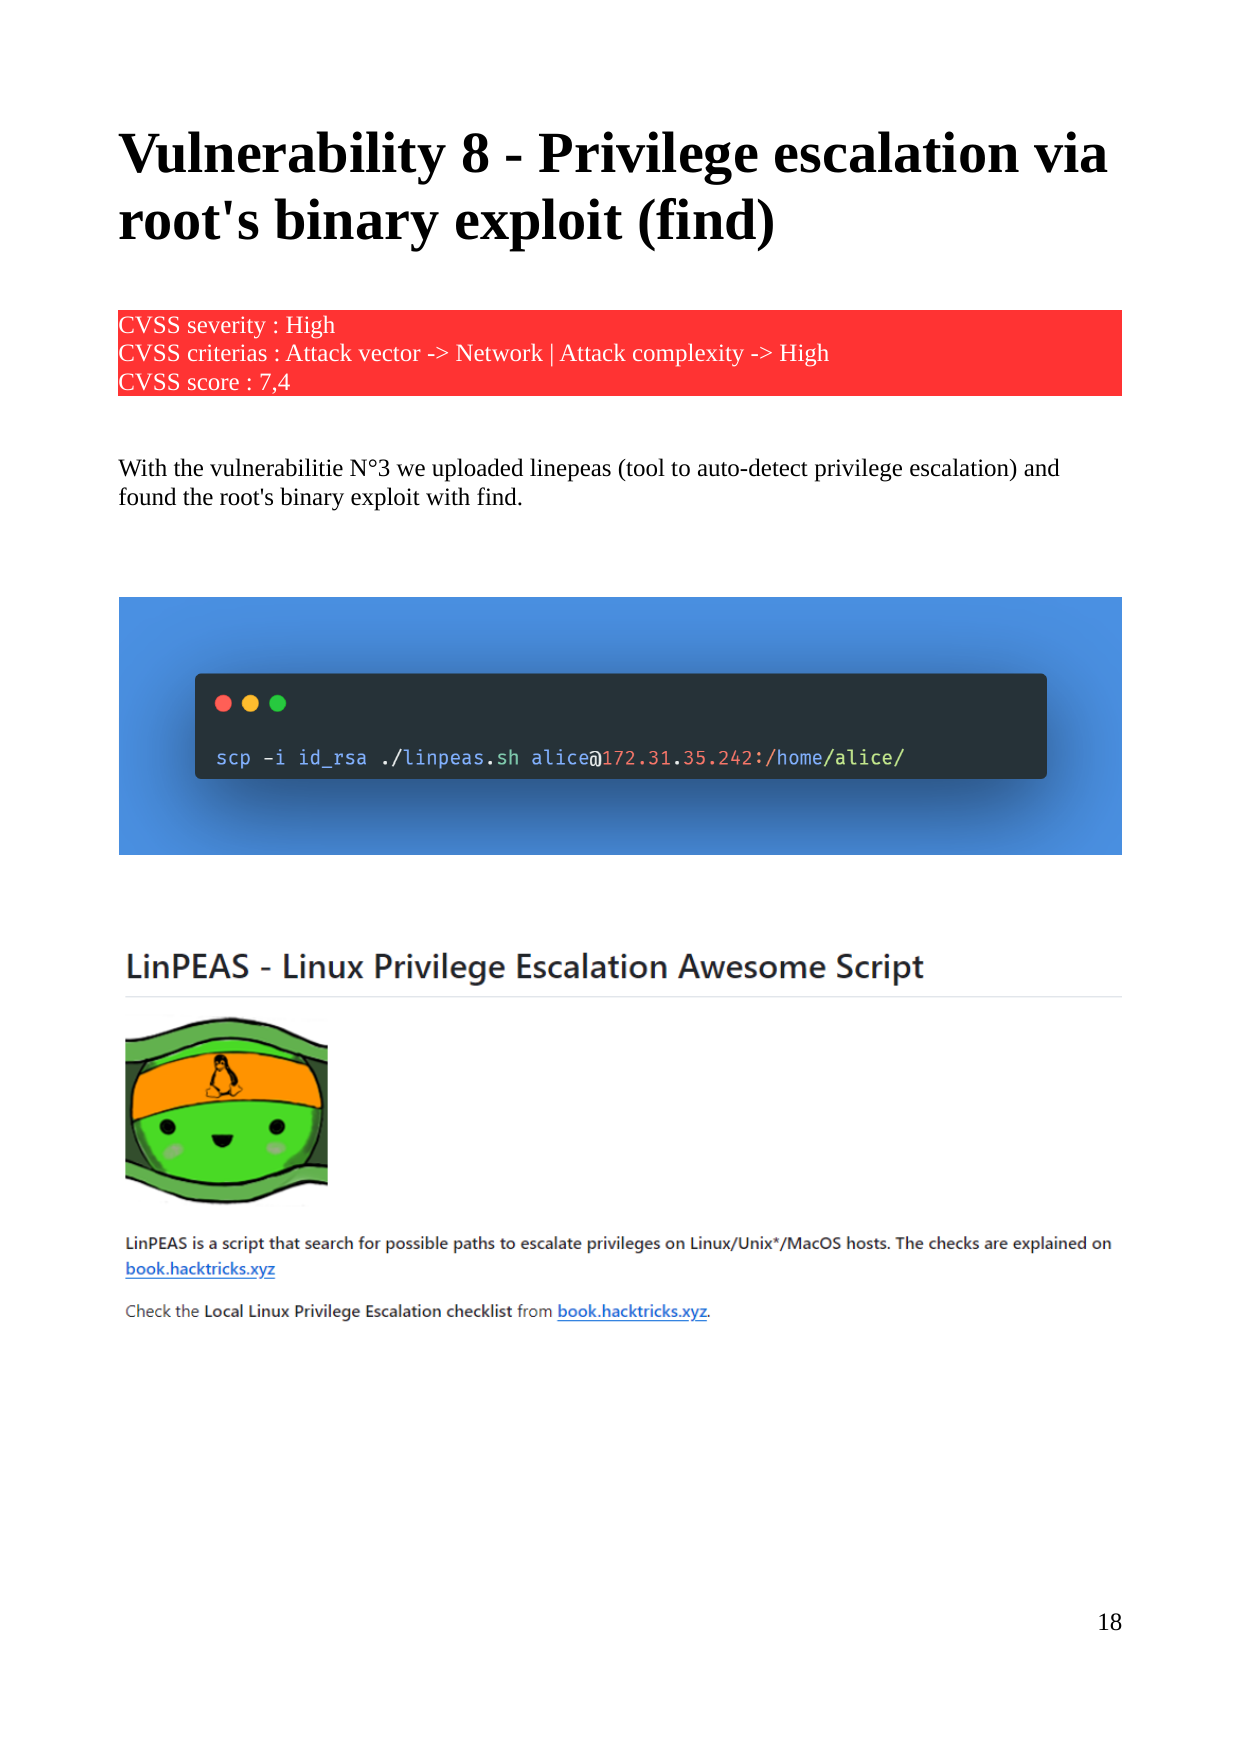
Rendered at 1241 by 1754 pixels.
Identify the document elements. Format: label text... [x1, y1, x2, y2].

text CVSS criterias : Attack vector -> Network | Attack complexity -> High [118, 338, 1122, 367]
text With the vulnerabilitie N°3 we uploaded linepeas (tool to auto-detect privilege escalation) and found the root's binary exploit with find. [118, 453, 1122, 511]
picture [118, 941, 1122, 1334]
text Vulnerability 8 - Privilege escalation via root's binary exploit (find) [118, 118, 1122, 252]
text CVSS score : 7,4 [118, 367, 1122, 396]
text CVSS severity : High [118, 310, 1122, 338]
picture [118, 597, 1122, 855]
